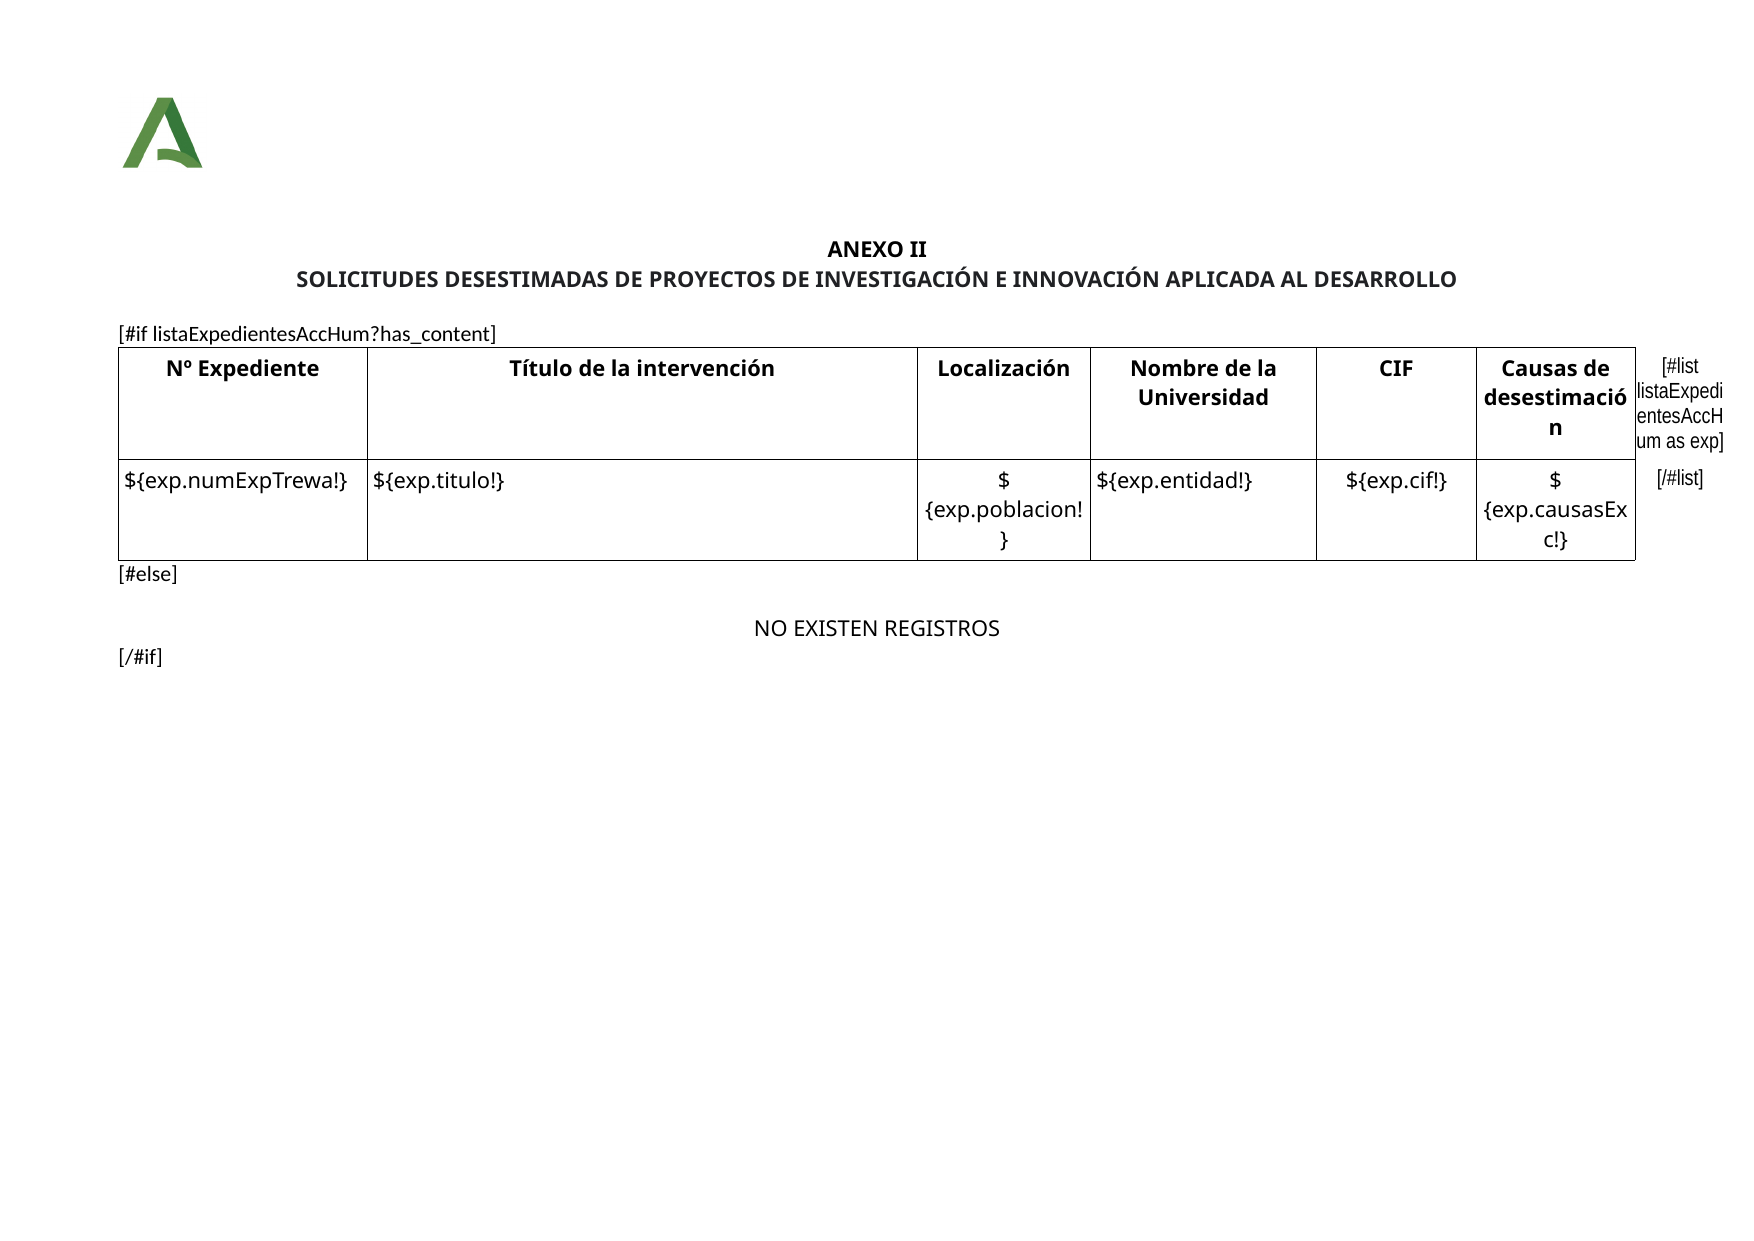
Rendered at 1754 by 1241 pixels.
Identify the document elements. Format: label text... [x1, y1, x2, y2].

table_cell ${exp.cif!} [1317, 460, 1476, 560]
table_header Localización [918, 348, 1090, 459]
text NO EXISTEN REGISTROS [118, 613, 1636, 643]
table_cell ${exp.numExpTrewa!} [119, 460, 367, 560]
table_header CIF [1317, 348, 1476, 459]
table_header Nº Expediente [119, 348, 367, 459]
table_header [#list listaExpedientesAccHum as exp] [1636, 347, 1725, 459]
table_cell ${exp.entidad!} [1091, 460, 1316, 560]
table_header ANEXO II SOLICITUDES DESESTIMADAS DE PROYECTOS DE INVESTIGACIÓN E INNOVACIÓN APLICADA AL DESARROLLO [118, 234, 1636, 293]
table_cell ${exp.poblacion!} [918, 460, 1090, 560]
table_header Causas de desestimación [1477, 348, 1635, 459]
text [/#if] [118, 643, 1636, 669]
table_header Nombre de la Universidad [1091, 348, 1316, 459]
table_cell [/#list] [1636, 459, 1725, 560]
table_cell ${exp.causasExc!} [1477, 460, 1635, 560]
table_header Título de la intervención [368, 348, 917, 459]
text [#if listaExpedientesAccHum?has_content] [118, 320, 1636, 347]
text [#else] [118, 560, 1636, 586]
picture [118, 93, 207, 172]
table_cell ${exp.titulo!} [368, 460, 917, 560]
